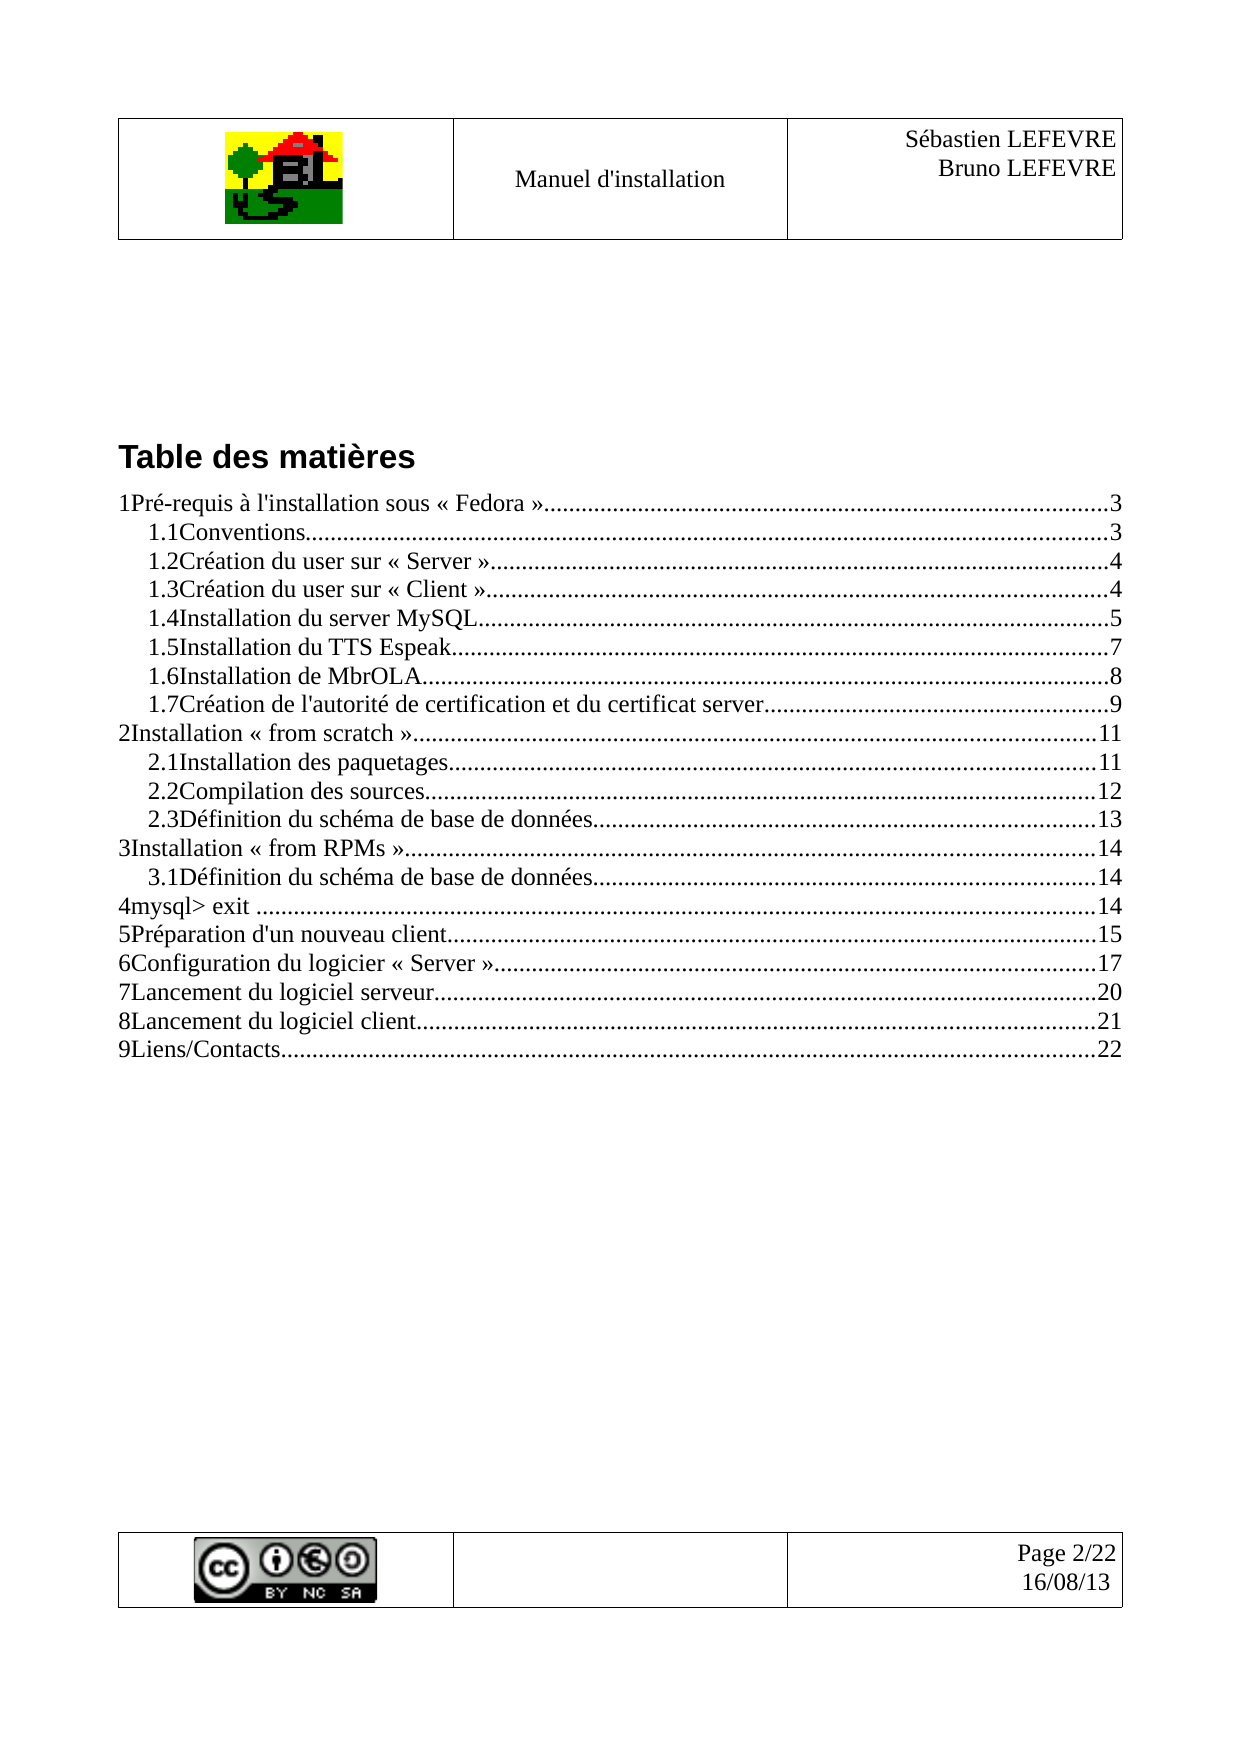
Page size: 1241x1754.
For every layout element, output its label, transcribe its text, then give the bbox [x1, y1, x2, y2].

text 3Installation « from RPMs » 14 [118, 833, 1122, 862]
text 2Installation « from scratch » 11 [118, 718, 1122, 747]
text 4mysql> exit 14 [118, 891, 1122, 919]
text 1.6Installation de MbrOLA 8 [148, 661, 1122, 689]
subtitle Table des matières [118, 437, 1122, 476]
text 8Lancement du logiciel client 21 [118, 1006, 1122, 1034]
text 1Pré-requis à l'installation sous « Fedora » 3 [118, 488, 1122, 517]
text 6Configuration du logicier « Server » 17 [118, 948, 1122, 977]
text 1.5Installation du TTS Espeak 7 [148, 632, 1122, 661]
text 9Liens/Contacts 22 [118, 1034, 1122, 1063]
text 1.2Création du user sur « Server » 4 [148, 546, 1122, 574]
text 7Lancement du logiciel serveur 20 [118, 977, 1122, 1006]
text 1.1Conventions 3 [148, 517, 1122, 546]
picture [193, 1537, 378, 1603]
text 5Préparation d'un nouveau client 15 [118, 919, 1122, 948]
text 2.1Installation des paquetages 11 [148, 747, 1122, 776]
picture [225, 132, 343, 224]
text 1.4Installation du server MySQL 5 [148, 603, 1122, 632]
text 1.7Création de l'autorité de certification et du certificat server 9 [148, 689, 1122, 718]
text 3.1Définition du schéma de base de données 14 [148, 862, 1122, 891]
text 2.2Compilation des sources 12 [148, 776, 1122, 804]
text 1.3Création du user sur « Client » 4 [148, 574, 1122, 603]
text 2.3Définition du schéma de base de données 13 [148, 804, 1122, 833]
